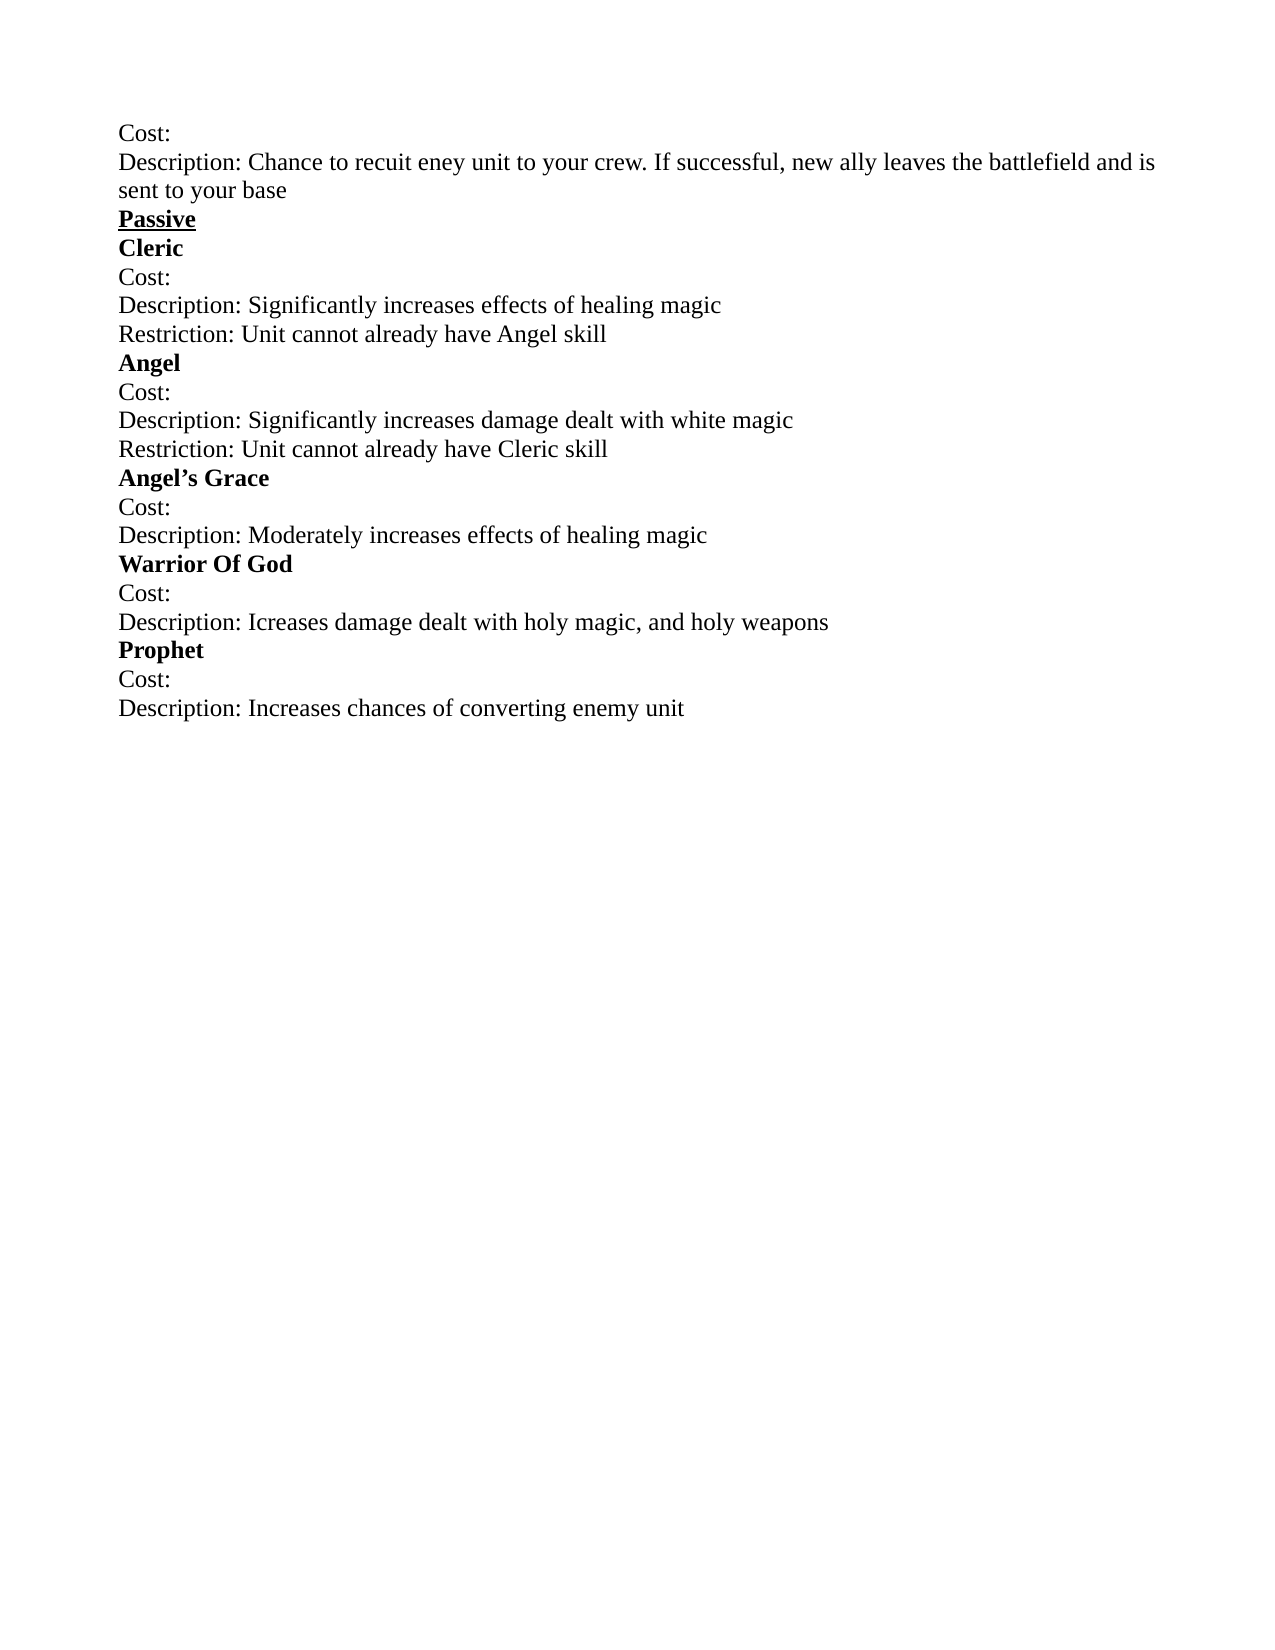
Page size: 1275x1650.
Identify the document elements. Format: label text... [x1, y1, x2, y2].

text Description: Increases chances of converting enemy unit [118, 693, 1157, 722]
text Description: Significantly increases damage dealt with white magic [118, 406, 1157, 434]
text Restriction: Unit cannot already have Cleric skill [118, 434, 1157, 463]
text Cost: Description: Chance to recuit eney unit to your crew. If successful, new ally leaves the battlefield and is sent to your base [118, 118, 1157, 204]
text Angel’s Grace [118, 463, 1157, 492]
text Restriction: Unit cannot already have Angel skill [118, 319, 1157, 348]
text Passive [118, 204, 1157, 233]
text Prophet [118, 636, 1157, 664]
text Description: Significantly increases effects of healing magic [118, 291, 1157, 319]
text Warrior Of God [118, 549, 1157, 578]
text Angel [118, 348, 1157, 377]
text Cost: [118, 492, 1157, 521]
text Cost: [118, 262, 1157, 291]
text Cost: [118, 578, 1157, 607]
text Cleric [118, 233, 1157, 262]
text Description: Icreases damage dealt with holy magic, and holy weapons [118, 607, 1157, 636]
text Cost: [118, 664, 1157, 693]
text Description: Moderately increases effects of healing magic [118, 521, 1157, 549]
text Cost: [118, 377, 1157, 406]
